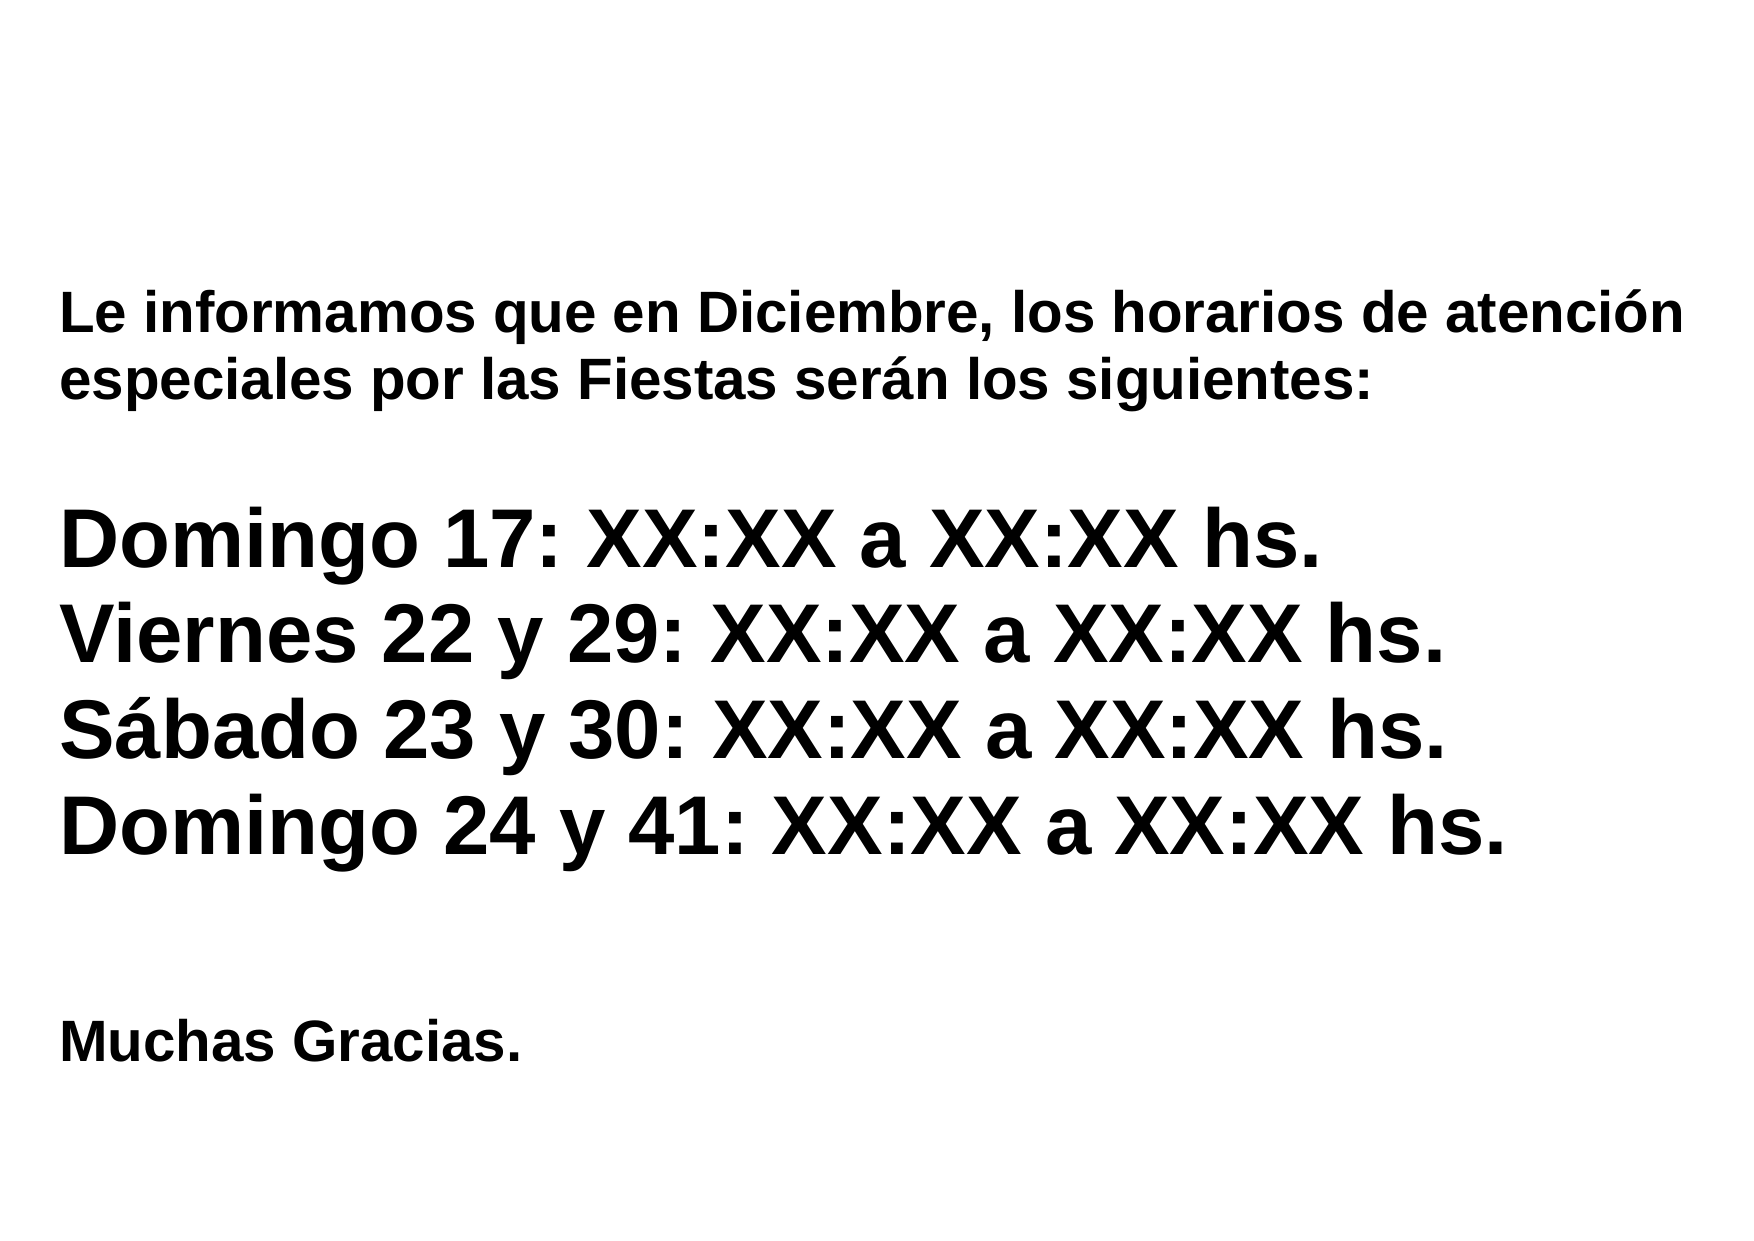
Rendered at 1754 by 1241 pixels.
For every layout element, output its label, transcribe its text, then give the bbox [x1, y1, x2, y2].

text Le informamos que en Diciembre, los horarios de atención especiales por las Fiestas serán los siguientes: [59, 278, 1696, 412]
text Domingo 17: XX:XX a XX:XX hs. [59, 489, 1696, 585]
text Muchas Gracias. [59, 1006, 1636, 1073]
text Viernes 22 y 29: XX:XX a XX:XX hs. [59, 585, 1696, 681]
text Domingo 24 y 41: XX:XX a XX:XX hs. [59, 776, 1696, 872]
text Sábado 23 y 30: XX:XX a XX:XX hs. [59, 681, 1696, 776]
